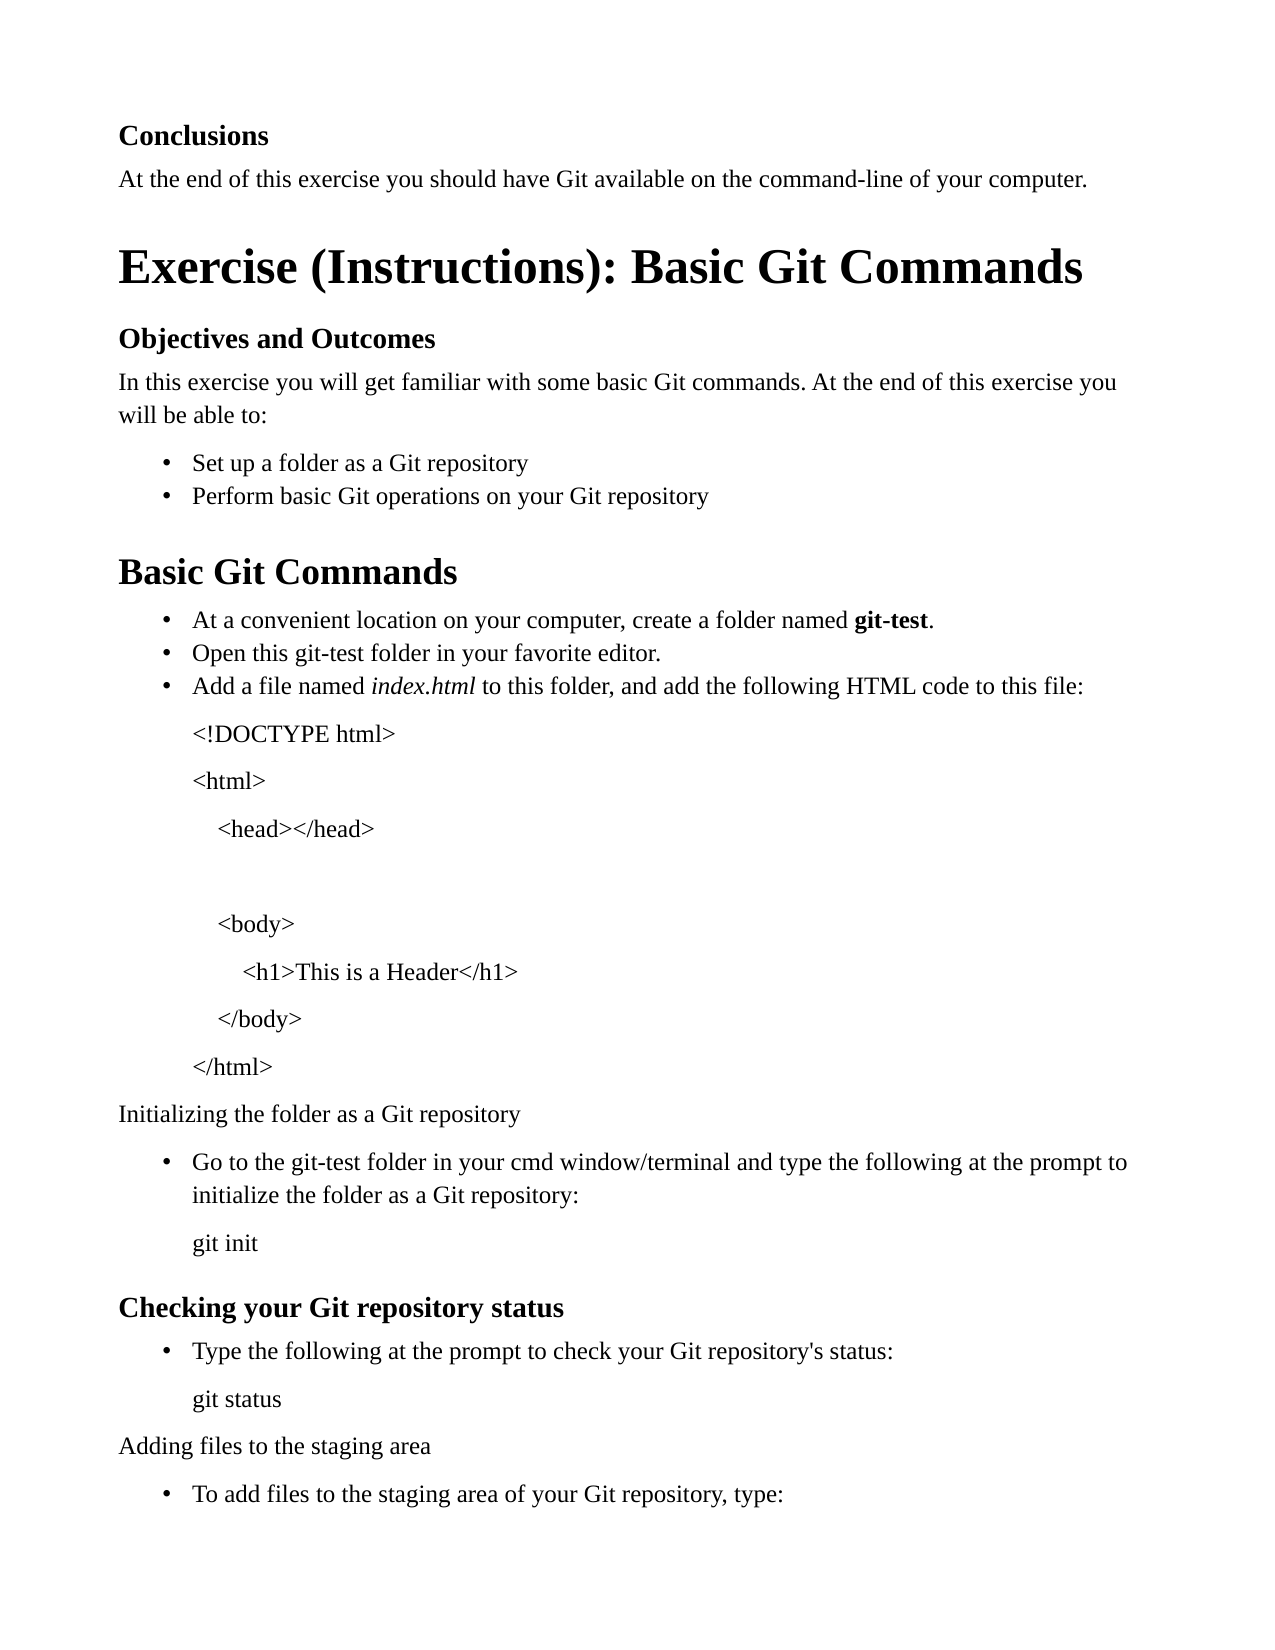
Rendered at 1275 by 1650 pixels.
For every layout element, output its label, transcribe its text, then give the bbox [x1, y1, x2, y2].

text <h1>This is a Header</h1> [192, 957, 1157, 986]
text <!DOCTYPE html> [192, 719, 1157, 747]
list Add a file named index.html to this folder, and add the following HTML code to this file: [162, 671, 1157, 700]
text <body> [192, 909, 1157, 938]
list Open this git-test folder in your favorite editor. [162, 638, 1157, 667]
subtitle Conclusions [118, 118, 1157, 152]
list Set up a folder as a Git repository [162, 448, 1157, 477]
text At the end of this exercise you should have Git available on the command-line of your computer. [118, 164, 1157, 193]
text Adding files to the staging area [118, 1431, 1157, 1460]
list Go to the git-test folder in your cmd window/terminal and type the following at the prompt to initialize the folder as a Git repository: [162, 1147, 1157, 1209]
text In this exercise you will get familiar with some basic Git commands. At the end of this exercise you will be able to: [118, 367, 1157, 429]
list Perform basic Git operations on your Git repository [162, 481, 1157, 510]
text <html> [192, 766, 1157, 795]
subtitle Exercise (Instructions): Basic Git Commands [118, 237, 1157, 294]
text </body> [192, 1004, 1157, 1033]
text git init [192, 1228, 1157, 1257]
list At a convenient location on your computer, create a folder named git-test. [162, 605, 1157, 634]
list Type the following at the prompt to check your Git repository's status: [162, 1336, 1157, 1365]
text </html> [192, 1052, 1157, 1081]
text Initializing the folder as a Git repository [118, 1099, 1157, 1128]
list To add files to the staging area of your Git repository, type: [162, 1479, 1157, 1508]
text git status [192, 1384, 1157, 1412]
subtitle Objectives and Outcomes [118, 321, 1157, 355]
subtitle Basic Git Commands [118, 549, 1157, 593]
subtitle Checking your Git repository status [118, 1290, 1157, 1323]
text <head></head> [192, 814, 1157, 843]
